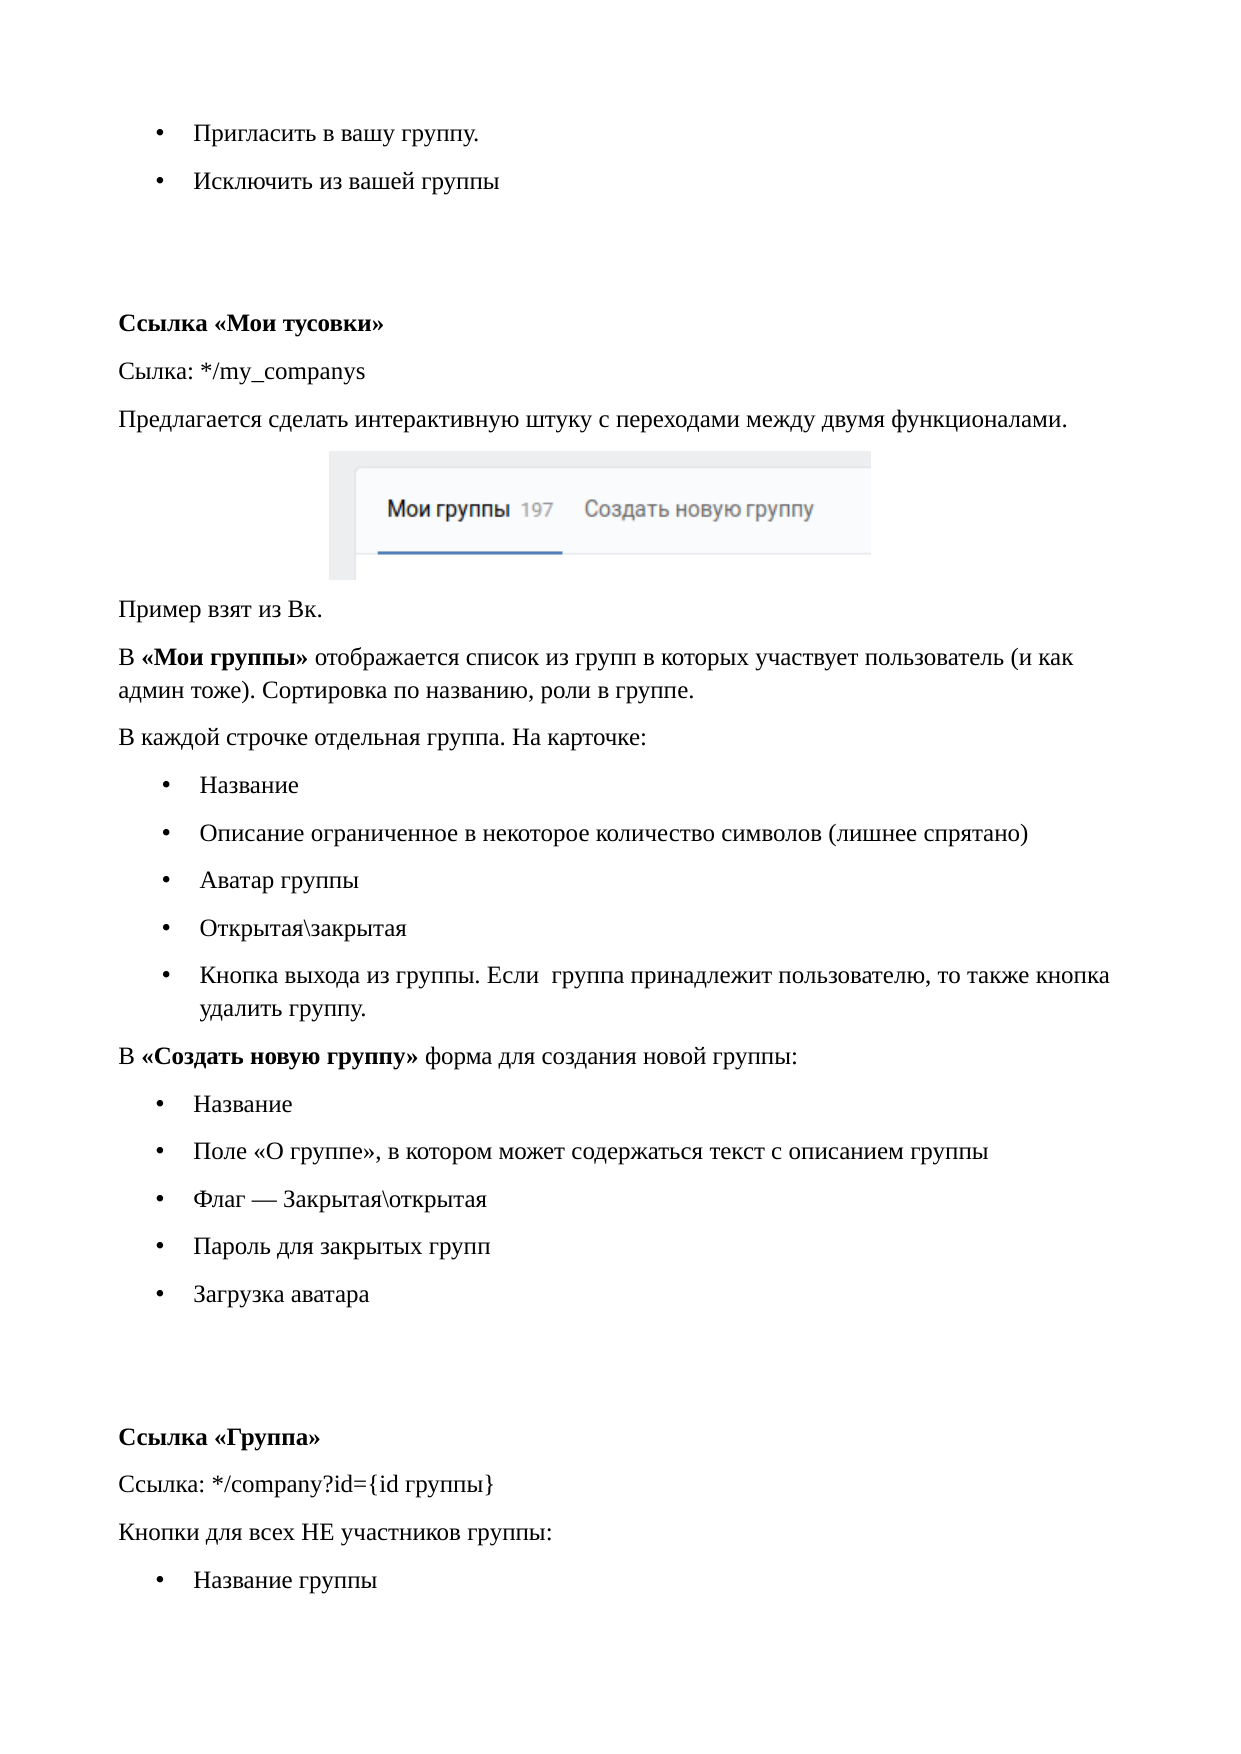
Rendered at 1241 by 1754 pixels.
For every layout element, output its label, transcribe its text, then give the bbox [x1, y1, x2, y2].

text Пример взят из Вк. [118, 594, 1122, 623]
list Аватар группы [162, 865, 1122, 894]
list Название [156, 1089, 1122, 1117]
list Флаг — Закрытая\открытая [156, 1184, 1122, 1213]
text Кнопки для всех НЕ участников группы: [118, 1517, 1122, 1546]
text В каждой строчке отдельная группа. На карточке: [118, 722, 1122, 751]
text В «Мои группы» отображается список из групп в которых участвует пользователь (и как админ тоже). Сортировка по названию, роли в группе. [118, 642, 1122, 703]
list Название группы [156, 1565, 1122, 1593]
text Предлагается сделать интерактивную штуку с переходами между двумя функционалами. [118, 404, 1122, 432]
text В «Создать новую группу» форма для создания новой группы: [118, 1041, 1122, 1070]
list Поле «О группе», в котором может содержаться текст с описанием группы [156, 1136, 1122, 1165]
list Открытая\закрытая [162, 913, 1122, 942]
list Исключить из вашей группы [156, 166, 1122, 194]
list Пароль для закрытых групп [156, 1231, 1122, 1260]
list Загрузка аватара [156, 1279, 1122, 1308]
text Ссылка: */company?id={id группы} [118, 1469, 1122, 1498]
list Описание ограниченное в некоторое количество символов (лишнее спрятано) [162, 818, 1122, 846]
list Кнопка выхода из группы. Если группа принадлежит пользователю, то также кнопка удалить группу. [162, 960, 1122, 1022]
picture [328, 451, 871, 580]
text Ссылка «Мои тусовки» [118, 308, 1122, 337]
list Название [162, 770, 1122, 799]
list Пригласить в вашу группу. [156, 118, 1122, 147]
text Сылка: */my_companys [118, 356, 1122, 385]
text Ссылка «Группа» [118, 1422, 1122, 1451]
